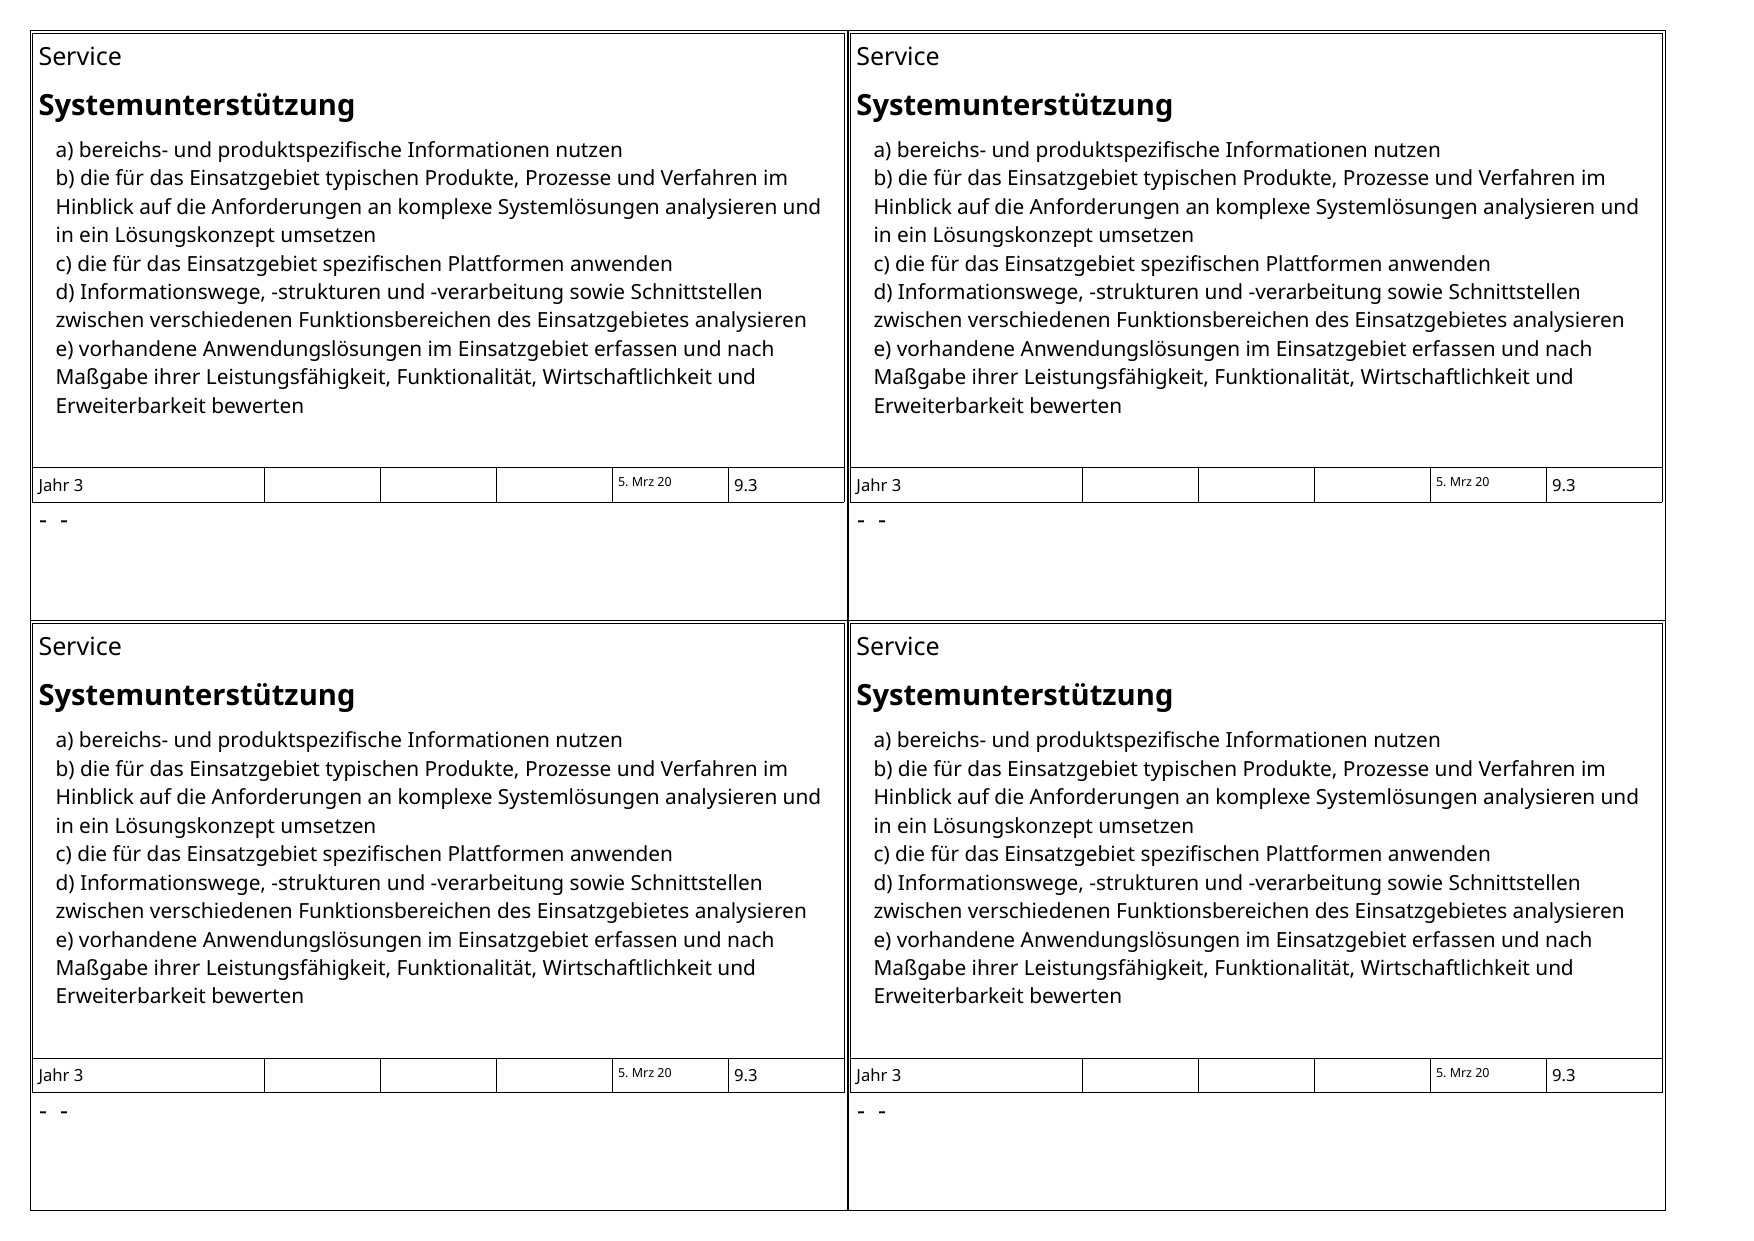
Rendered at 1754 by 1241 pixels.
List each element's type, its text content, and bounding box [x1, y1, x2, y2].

table_cell [381, 468, 496, 502]
table_cell a) bereichs- und produktspezifische Informationen nutzen b) die für das Einsatzgebiet typischen Produkte, Prozesse und Verfahren im Hinblick auf die Anforderungen an komplexe Systemlösungen analysieren und in ein Lösungskonzept umsetzen c) die für das Einsatzgebiet spezifischen Plattformen anwenden d) Informationswege, -strukturen und -verarbeitung sowie Schnittstellen zwischen verschiedenen Funktionsbereichen des Einsatzgebietes analysieren e) vorhandene Anwendungslösungen im Einsatzgebiet erfassen und nach Maßgabe ihrer Leistungsfähigkeit, Funktionalität, Wirtschaftlichkeit und Erweiterbarkeit bewerten [50, 129, 844, 467]
table_cell [1199, 1059, 1314, 1092]
table_cell 9.3 [729, 468, 844, 502]
text - - [850, 503, 1662, 536]
table_header Service [33, 624, 844, 669]
table_cell Systemunterstützung [33, 669, 844, 720]
table_cell 9.3 [1547, 1059, 1662, 1092]
table_header Service [33, 34, 844, 78]
table_cell a) bereichs- und produktspezifische Informationen nutzen b) die für das Einsatzgebiet typischen Produkte, Prozesse und Verfahren im Hinblick auf die Anforderungen an komplexe Systemlösungen analysieren und in ein Lösungskonzept umsetzen c) die für das Einsatzgebiet spezifischen Plattformen anwenden d) Informationswege, -strukturen und -verarbeitung sowie Schnittstellen zwischen verschiedenen Funktionsbereichen des Einsatzgebietes analysieren e) vorhandene Anwendungslösungen im Einsatzgebiet erfassen und nach Maßgabe ihrer Leistungsfähigkeit, Funktionalität, Wirtschaftlichkeit und Erweiterbarkeit bewerten [50, 720, 844, 1058]
table_cell [851, 720, 867, 1058]
table_cell 5. Mrz 20 [1431, 468, 1546, 502]
table_header Service [851, 624, 1662, 669]
table_cell Systemunterstützung [33, 78, 844, 129]
table_cell Systemunterstützung [851, 669, 1662, 720]
table_header Service [851, 34, 1662, 78]
table_cell [381, 1059, 496, 1092]
table_cell [33, 720, 49, 1058]
text - - [32, 1093, 844, 1126]
table_cell [1315, 1059, 1430, 1092]
table_cell [497, 1059, 612, 1092]
table_cell 9.3 [1547, 468, 1662, 502]
table_cell [33, 129, 49, 467]
table_cell [1199, 468, 1314, 502]
table_cell [851, 129, 867, 467]
table_cell [497, 468, 612, 502]
table_cell a) bereichs- und produktspezifische Informationen nutzen b) die für das Einsatzgebiet typischen Produkte, Prozesse und Verfahren im Hinblick auf die Anforderungen an komplexe Systemlösungen analysieren und in ein Lösungskonzept umsetzen c) die für das Einsatzgebiet spezifischen Plattformen anwenden d) Informationswege, -strukturen und -verarbeitung sowie Schnittstellen zwischen verschiedenen Funktionsbereichen des Einsatzgebietes analysieren e) vorhandene Anwendungslösungen im Einsatzgebiet erfassen und nach Maßgabe ihrer Leistungsfähigkeit, Funktionalität, Wirtschaftlichkeit und Erweiterbarkeit bewerten [868, 129, 1662, 467]
table_cell 5. Mrz 20 [613, 1059, 728, 1092]
table_cell a) bereichs- und produktspezifische Informationen nutzen b) die für das Einsatzgebiet typischen Produkte, Prozesse und Verfahren im Hinblick auf die Anforderungen an komplexe Systemlösungen analysieren und in ein Lösungskonzept umsetzen c) die für das Einsatzgebiet spezifischen Plattformen anwenden d) Informationswege, -strukturen und -verarbeitung sowie Schnittstellen zwischen verschiedenen Funktionsbereichen des Einsatzgebietes analysieren e) vorhandene Anwendungslösungen im Einsatzgebiet erfassen und nach Maßgabe ihrer Leistungsfähigkeit, Funktionalität, Wirtschaftlichkeit und Erweiterbarkeit bewerten [868, 720, 1662, 1058]
table_cell [1083, 468, 1198, 502]
table_cell [1083, 1059, 1198, 1092]
table_cell Jahr 3 [851, 468, 1082, 502]
table_cell 5. Mrz 20 [613, 468, 728, 502]
table_cell Jahr 3 [33, 468, 264, 502]
table_cell [265, 1059, 380, 1092]
text - - [850, 1093, 1662, 1126]
table_cell 5. Mrz 20 [1431, 1059, 1546, 1092]
table_cell [1315, 468, 1430, 502]
table_cell 9.3 [729, 1059, 844, 1092]
table_cell Jahr 3 [851, 1059, 1082, 1092]
text - - [32, 503, 844, 536]
table_cell Jahr 3 [33, 1059, 264, 1092]
table_cell Systemunterstützung [851, 78, 1662, 129]
table_cell [265, 468, 380, 502]
